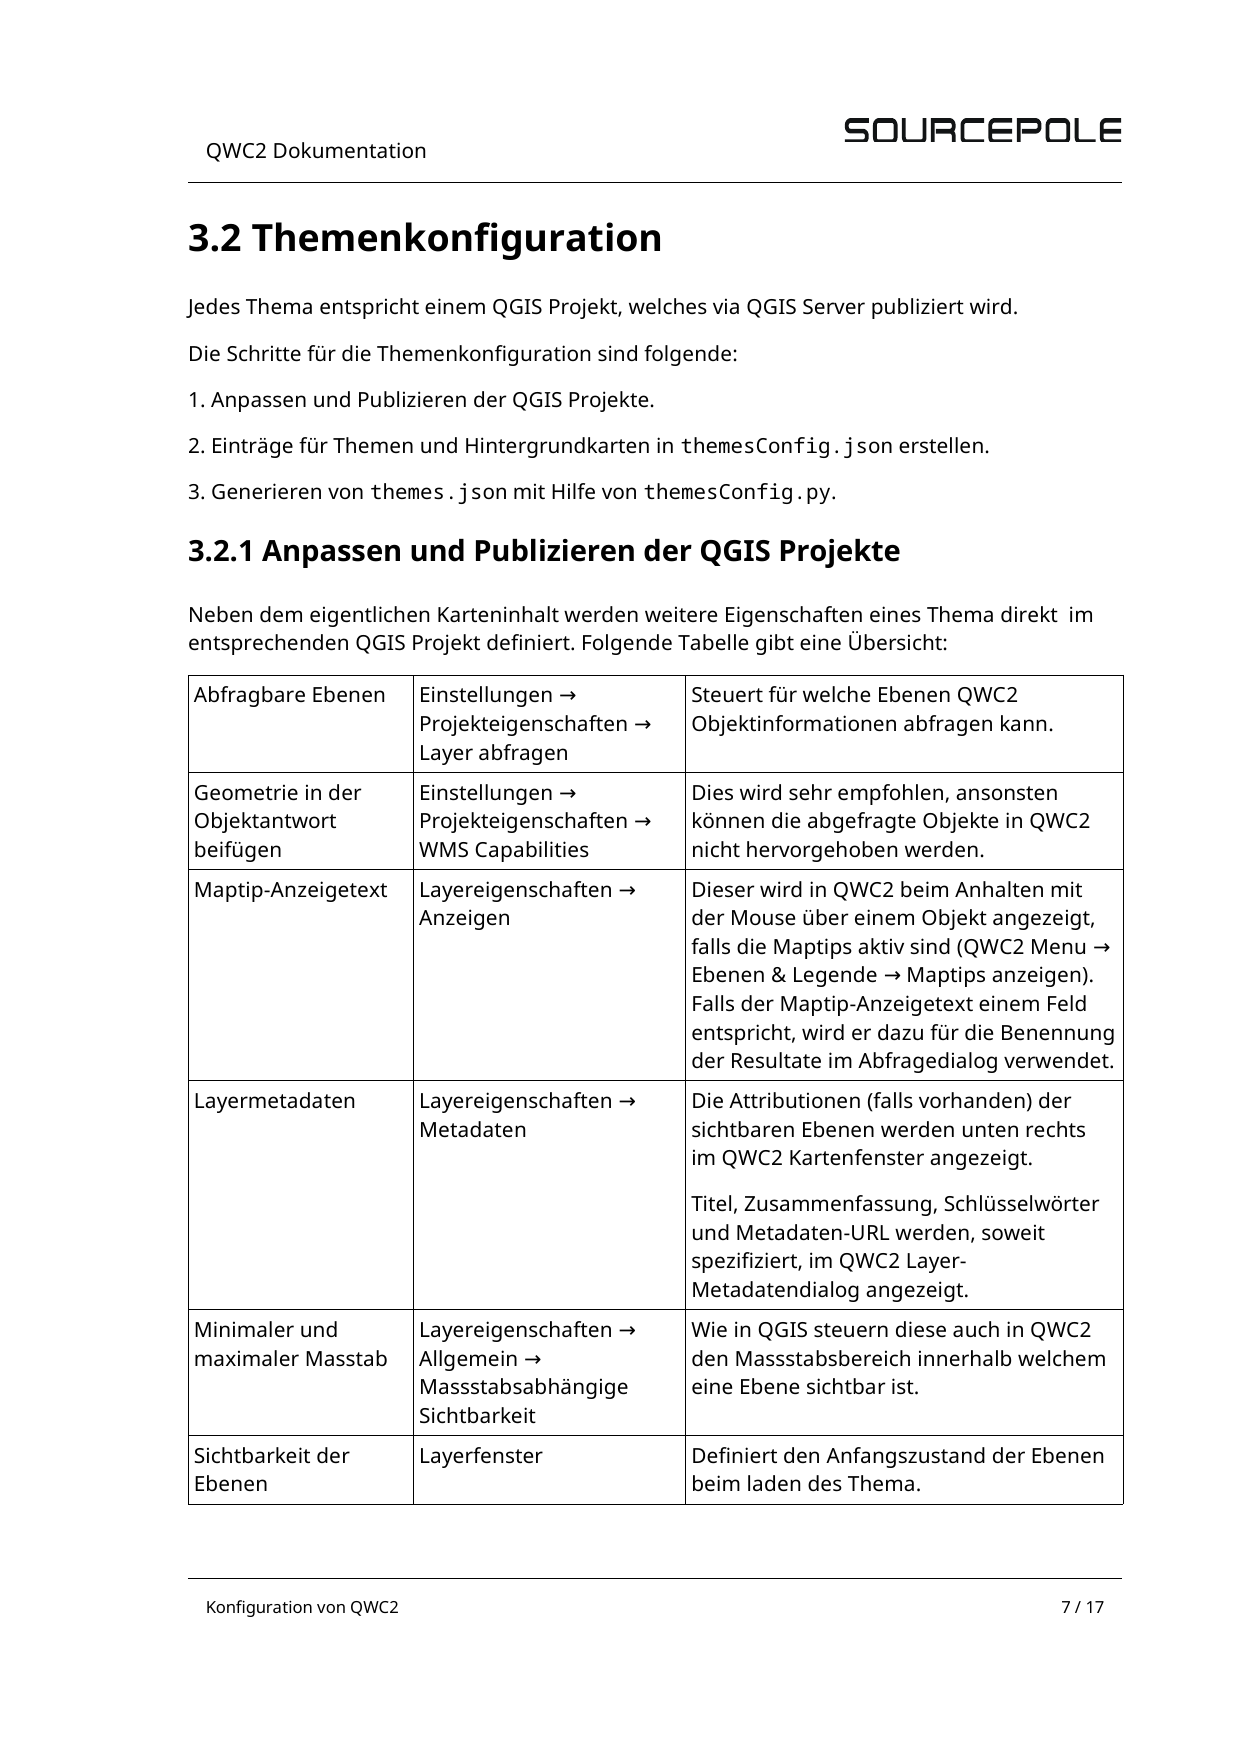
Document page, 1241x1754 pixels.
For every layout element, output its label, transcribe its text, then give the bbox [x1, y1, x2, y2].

table_cell Layereigenschaften → Metadaten [414, 1081, 685, 1309]
table_cell Definiert den Anfangszustand der Ebenen beim laden des Thema. [686, 1436, 1123, 1504]
table_cell Layereigenschaften → Allgemein → Massstabsabhängige Sichtbarkeit [414, 1310, 685, 1435]
table_cell Dieser wird in QWC2 beim Anhalten mit der Mouse über einem Objekt angezeigt, falls die Maptips aktiv sind (QWC2 Menu → Ebenen & Legende → Maptips anzeigen). Falls der Maptip-Anzeigetext einem Feld entspricht, wird er dazu für die Benennung der Resultate im Abfragedialog verwendet. [686, 870, 1123, 1080]
table_cell Layerfenster [414, 1436, 685, 1504]
text Neben dem eigentlichen Karteninhalt werden weitere Eigenschaften eines Thema direkt im entsprechenden QGIS Projekt definiert. Folgende Tabelle gibt eine Übersicht: [188, 600, 1122, 657]
text Die Schritte für die Themenkonfiguration sind folgende: [188, 338, 1122, 367]
subtitle Anpassen und Publizieren der QGIS Projekte [188, 531, 1122, 570]
table_cell Dies wird sehr empfohlen, ansonsten können die abgefragte Objekte in QWC2 nicht hervorgehoben werden. [686, 773, 1123, 869]
table_cell Layereigenschaften → Anzeigen [414, 870, 685, 1080]
text 2. Einträge für Themen und Hintergrundkarten in themesConfig.json erstellen. [188, 431, 1122, 459]
table_cell Wie in QGIS steuern diese auch in QWC2 den Massstabsbereich innerhalb welchem eine Ebene sichtbar ist. [686, 1310, 1123, 1435]
table_cell Layermetadaten [189, 1081, 413, 1309]
table_header Abfragbare Ebenen [189, 676, 413, 772]
table_cell Sichtbarkeit der Ebenen [189, 1436, 413, 1504]
table_header Steuert für welche Ebenen QWC2 Objektinformationen abfragen kann. [686, 676, 1123, 772]
text 3. Generieren von themes.json mit Hilfe von themesConfig.py. [188, 477, 1122, 506]
text Jedes Thema entspricht einem QGIS Projekt, welches via QGIS Server publiziert wird. [188, 292, 1122, 321]
table_cell Einstellungen → Projekteigenschaften → WMS Capabilities [414, 773, 685, 869]
text 1. Anpassen und Publizieren der QGIS Projekte. [188, 385, 1122, 413]
table_cell Maptip-Anzeigetext [189, 870, 413, 1080]
table_cell Die Attributionen (falls vorhanden) der sichtbaren Ebenen werden unten rechts im QWC2 Kartenfenster angezeigt. Titel, Zusammenfassung, Schlüsselwörter und Metadaten-URL werden, soweit spezifiziert, im QWC2 Layer-Metadatendialog angezeigt. [686, 1081, 1123, 1309]
table_cell Minimaler und maximaler Masstab [189, 1310, 413, 1435]
table_cell Geometrie in der Objektantwort beifügen [189, 773, 413, 869]
table_header Einstellungen → Projekteigenschaften → Layer abfragen [414, 676, 685, 772]
subtitle Themenkonfiguration [188, 212, 1122, 263]
